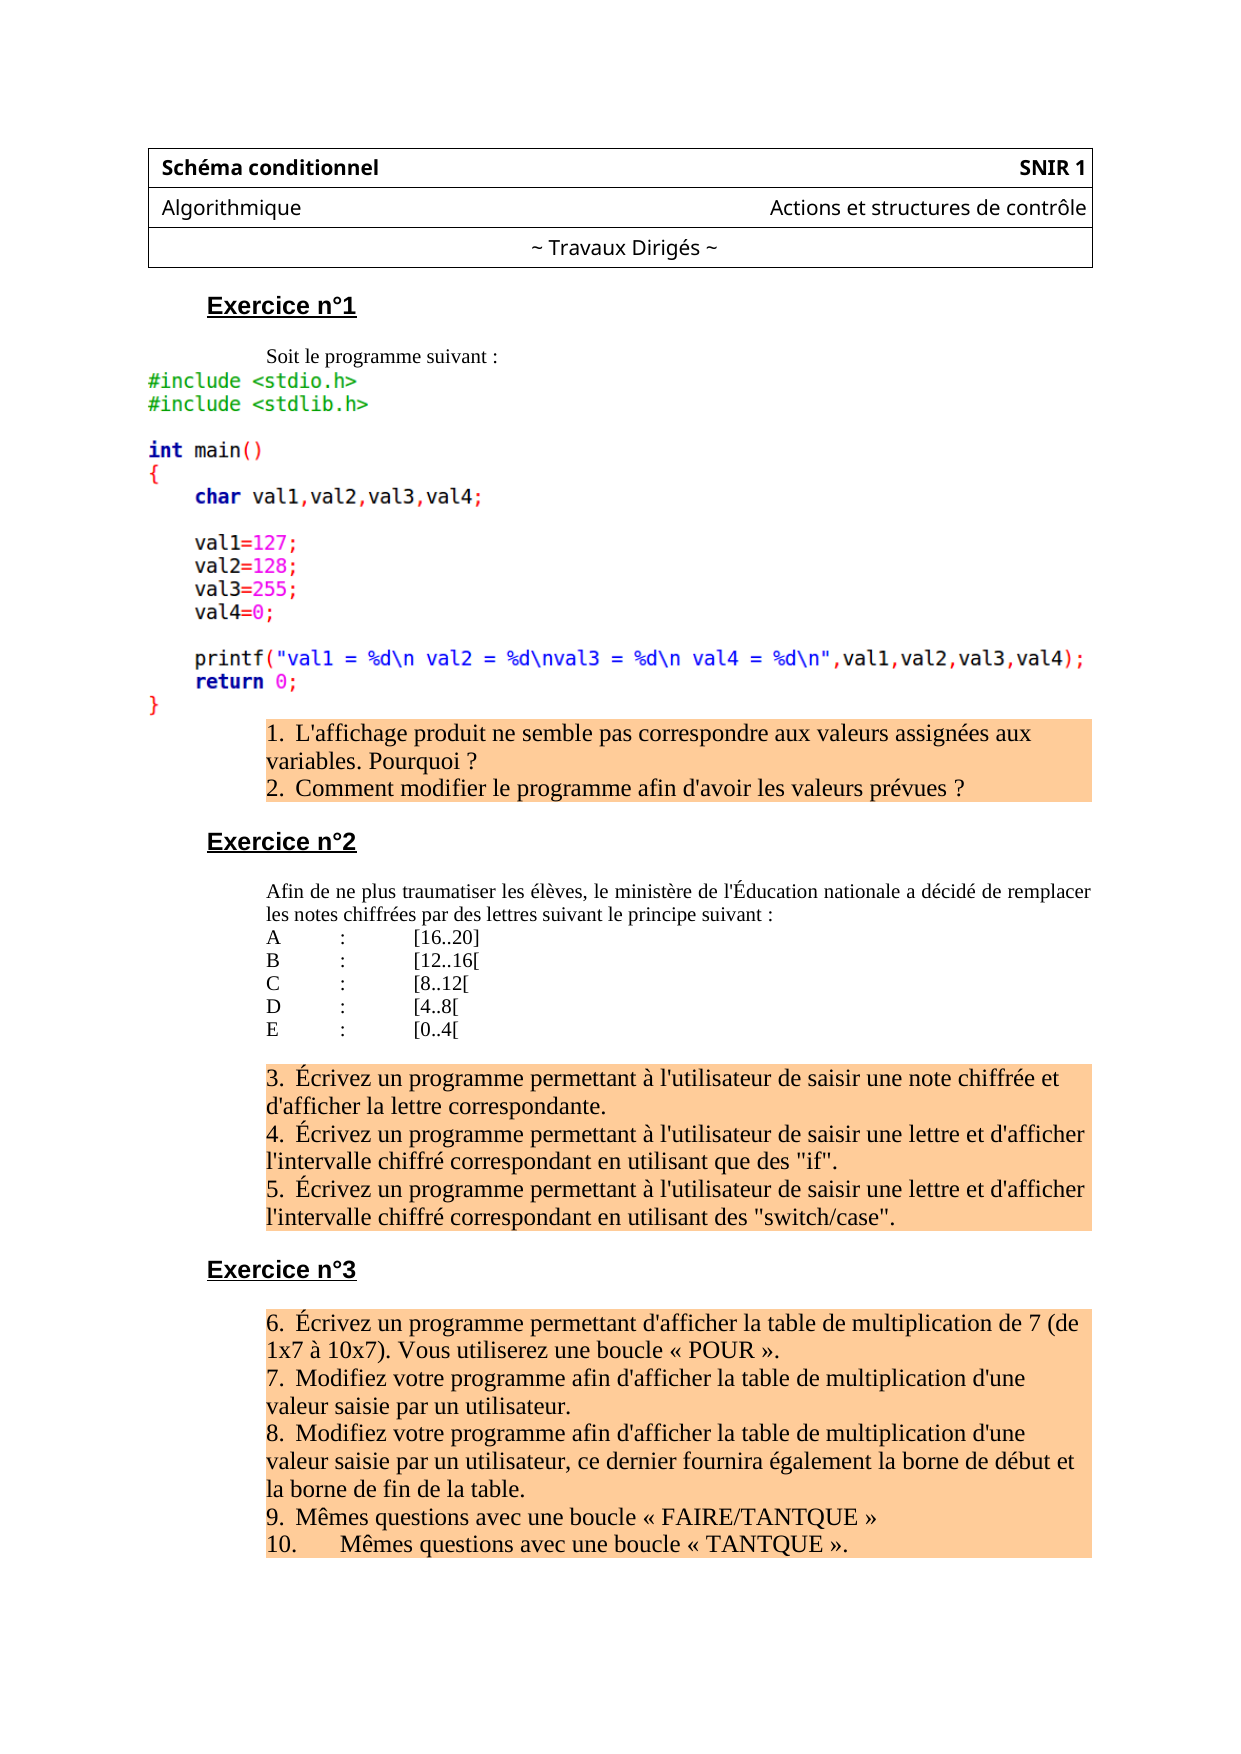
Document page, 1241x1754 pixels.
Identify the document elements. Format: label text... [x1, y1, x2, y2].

text B : [12..16[ [266, 949, 1092, 972]
table_cell Algorithmique Actions et structures de contrôle [149, 188, 1092, 227]
list Modifiez votre programme afin d'afficher la table de multiplication d'une valeur saisie par un utilisateur, ce dernier fournira également la borne de début et la borne de fin de la table. [266, 1419, 1092, 1503]
list Écrivez un programme permettant à l'utilisateur de saisir une lettre et d'afficher l'intervalle chiffré correspondant en utilisant des "switch/case". [266, 1175, 1092, 1231]
list Mêmes questions avec une boucle « FAIRE/TANTQUE » [266, 1503, 1092, 1530]
text Afin de ne plus traumatiser les élèves, le ministère de l'Éducation nationale a décidé de remplacer les notes chiffrées par des lettres suivant le principe suivant : [266, 880, 1092, 926]
subtitle Exercice n°3 [207, 1256, 1092, 1284]
list Écrivez un programme permettant d'afficher la table de multiplication de 7 (de 1x7 à 10x7). Vous utiliserez une boucle « POUR ». [266, 1309, 1092, 1364]
text C : [8..12[ [266, 972, 1092, 995]
list Comment modifier le programme afin d'avoir les valeurs prévues ? [266, 774, 1092, 802]
text D : [4..8[ [266, 995, 1092, 1018]
list Écrivez un programme permettant à l'utilisateur de saisir une note chiffrée et d'afficher la lettre correspondante. [266, 1064, 1092, 1120]
table_header Schéma conditionnel SNIR 1 [149, 149, 1092, 187]
list Écrivez un programme permettant à l'utilisateur de saisir une lettre et d'afficher l'intervalle chiffré correspondant en utilisant que des "if". [266, 1120, 1092, 1175]
text A : [16..20] [266, 926, 1092, 949]
text E : [0..4[ [266, 1018, 1092, 1041]
list Modifiez votre programme afin d'afficher la table de multiplication d'une valeur saisie par un utilisateur. [266, 1364, 1092, 1419]
subtitle Exercice n°1 [207, 292, 1092, 320]
picture [147, 368, 1093, 719]
list Mêmes questions avec une boucle « TANTQUE ». [266, 1530, 1092, 1558]
table_cell ~ Travaux Dirigés ~ [149, 228, 1092, 267]
text Soit le programme suivant : [266, 345, 1092, 368]
subtitle Exercice n°2 [207, 827, 1092, 855]
list L'affichage produit ne semble pas correspondre aux valeurs assignées aux variables. Pourquoi ? [266, 719, 1092, 774]
